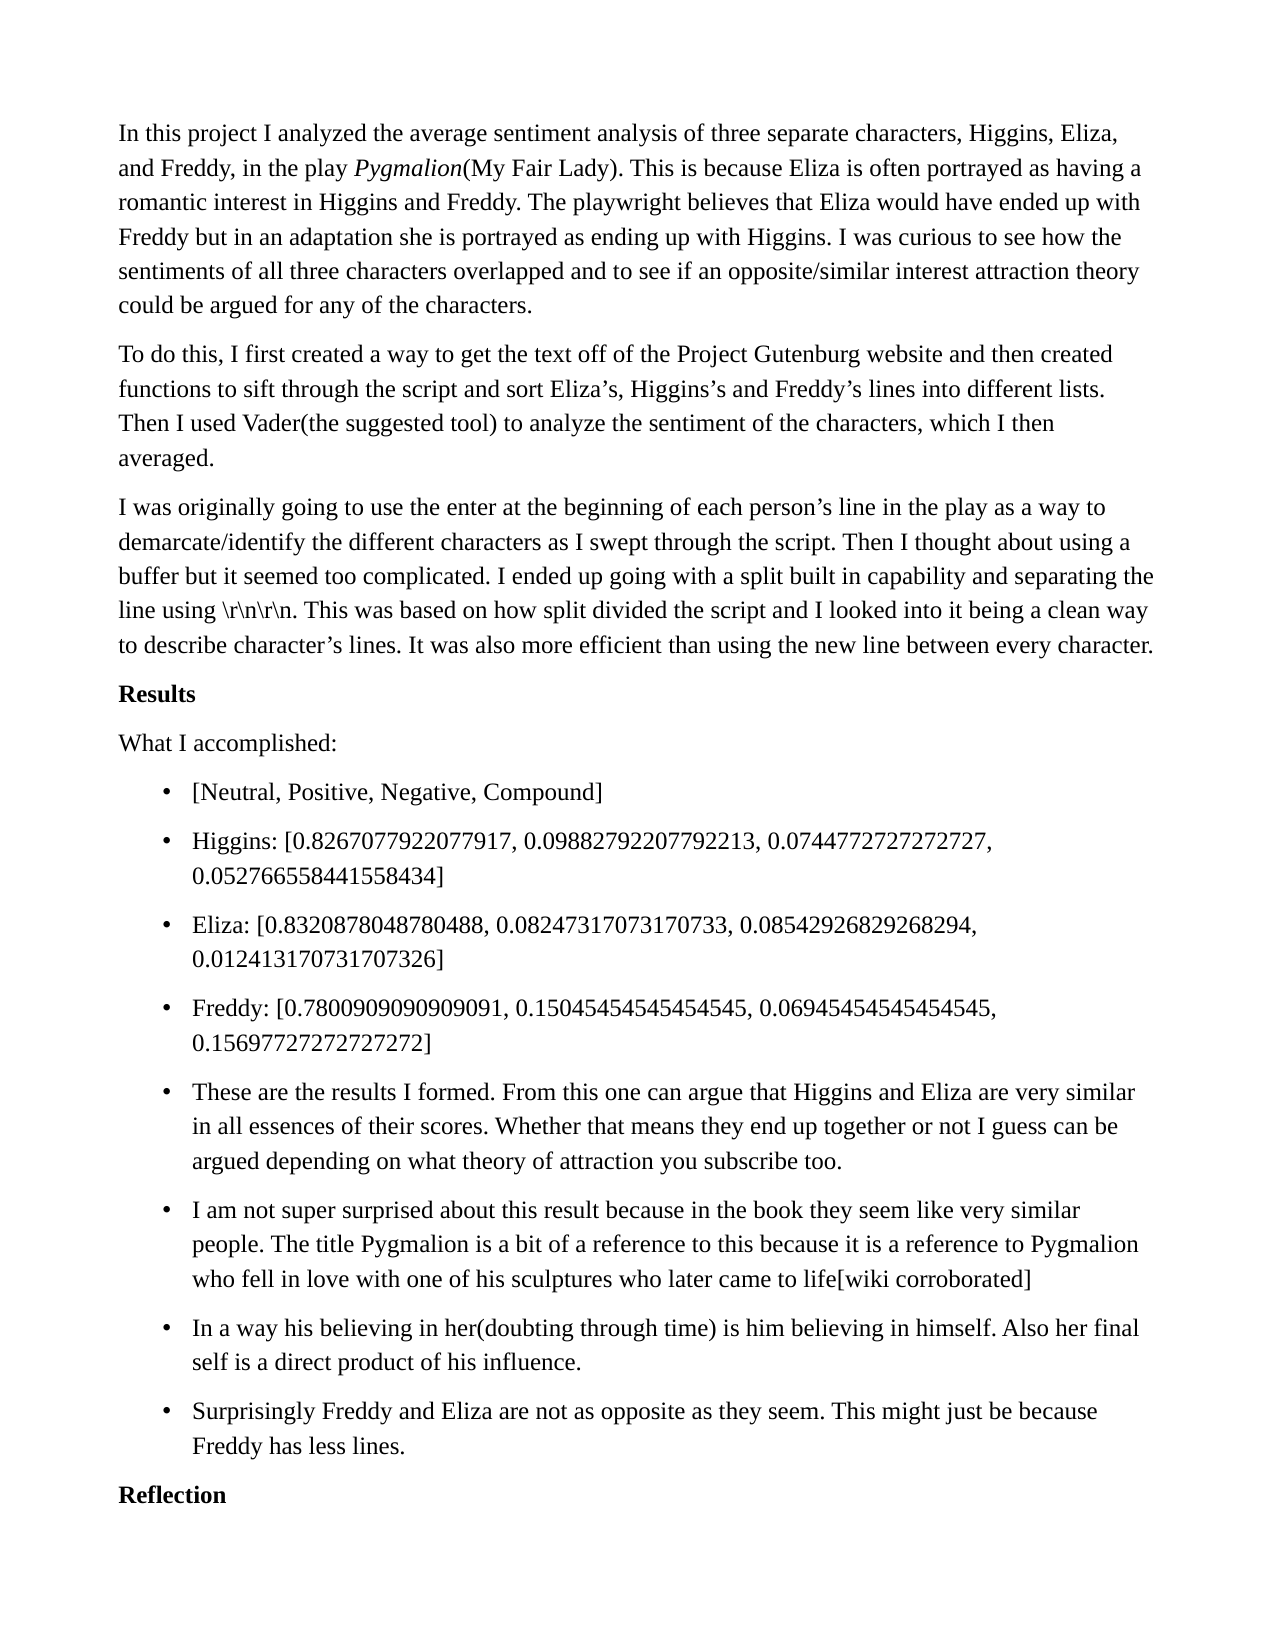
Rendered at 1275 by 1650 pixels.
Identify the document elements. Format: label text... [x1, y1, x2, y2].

list Higgins: [0.8267077922077917, 0.09882792207792213, 0.0744772727272727, 0.052766558441558434] [162, 826, 1157, 889]
list In a way his believing in her(doubting through time) is him believing in himself. Also her final self is a direct product of his influence. [162, 1313, 1157, 1376]
text I was originally going to use the enter at the beginning of each person’s line in the play as a way to demarcate/identify the different characters as I swept through the script. Then I thought about using a buffer but it seemed too complicated. I ended up going with a split built in capability and separating the line using \r\n\r\n. This was based on how split divided the script and I looked into it being a clean way to describe character’s lines. It was also more efficient than using the new line between every character. [118, 492, 1157, 659]
list Surprisingly Freddy and Eliza are not as opposite as they seem. This might just be because Freddy has less lines. [162, 1396, 1157, 1460]
text What I accomplished: [118, 728, 1157, 757]
text To do this, I first created a way to get the text off of the Project Gutenburg website and then created functions to sift through the script and sort Eliza’s, Higgins’s and Freddy’s lines into different lists. Then I used Vader(the suggested tool) to analyze the sentiment of the characters, which I then averaged. [118, 339, 1157, 472]
text In this project I analyzed the average sentiment analysis of three separate characters, Higgins, Eliza, and Freddy, in the play Pygmalion(My Fair Lady). This is because Eliza is often portrayed as having a romantic interest in Higgins and Freddy. The playwright believes that Eliza would have ended up with Freddy but in an adaptation she is portrayed as ending up with Higgins. I was curious to see how the sentiments of all three characters overlapped and to see if an opposite/similar interest attraction theory could be argued for any of the characters. [118, 118, 1157, 319]
list These are the results I formed. From this one can argue that Higgins and Eliza are very similar in all essences of their scores. Whether that means they end up together or not I guess can be argued depending on what theory of attraction you subscribe too. [162, 1077, 1157, 1174]
text Reflection [118, 1480, 1157, 1509]
list [Neutral, Positive, Negative, Compound] [162, 777, 1157, 806]
text Results [118, 679, 1157, 708]
list Freddy: [0.7800909090909091, 0.15045454545454545, 0.06945454545454545, 0.15697727272727272] [162, 993, 1157, 1057]
list Eliza: [0.8320878048780488, 0.08247317073170733, 0.08542926829268294, 0.012413170731707326] [162, 910, 1157, 973]
list I am not super surprised about this result because in the book they seem like very similar people. The title Pygmalion is a bit of a reference to this because it is a reference to Pygmalion who fell in love with one of his sculptures who later came to life[wiki corroborated] [162, 1195, 1157, 1293]
